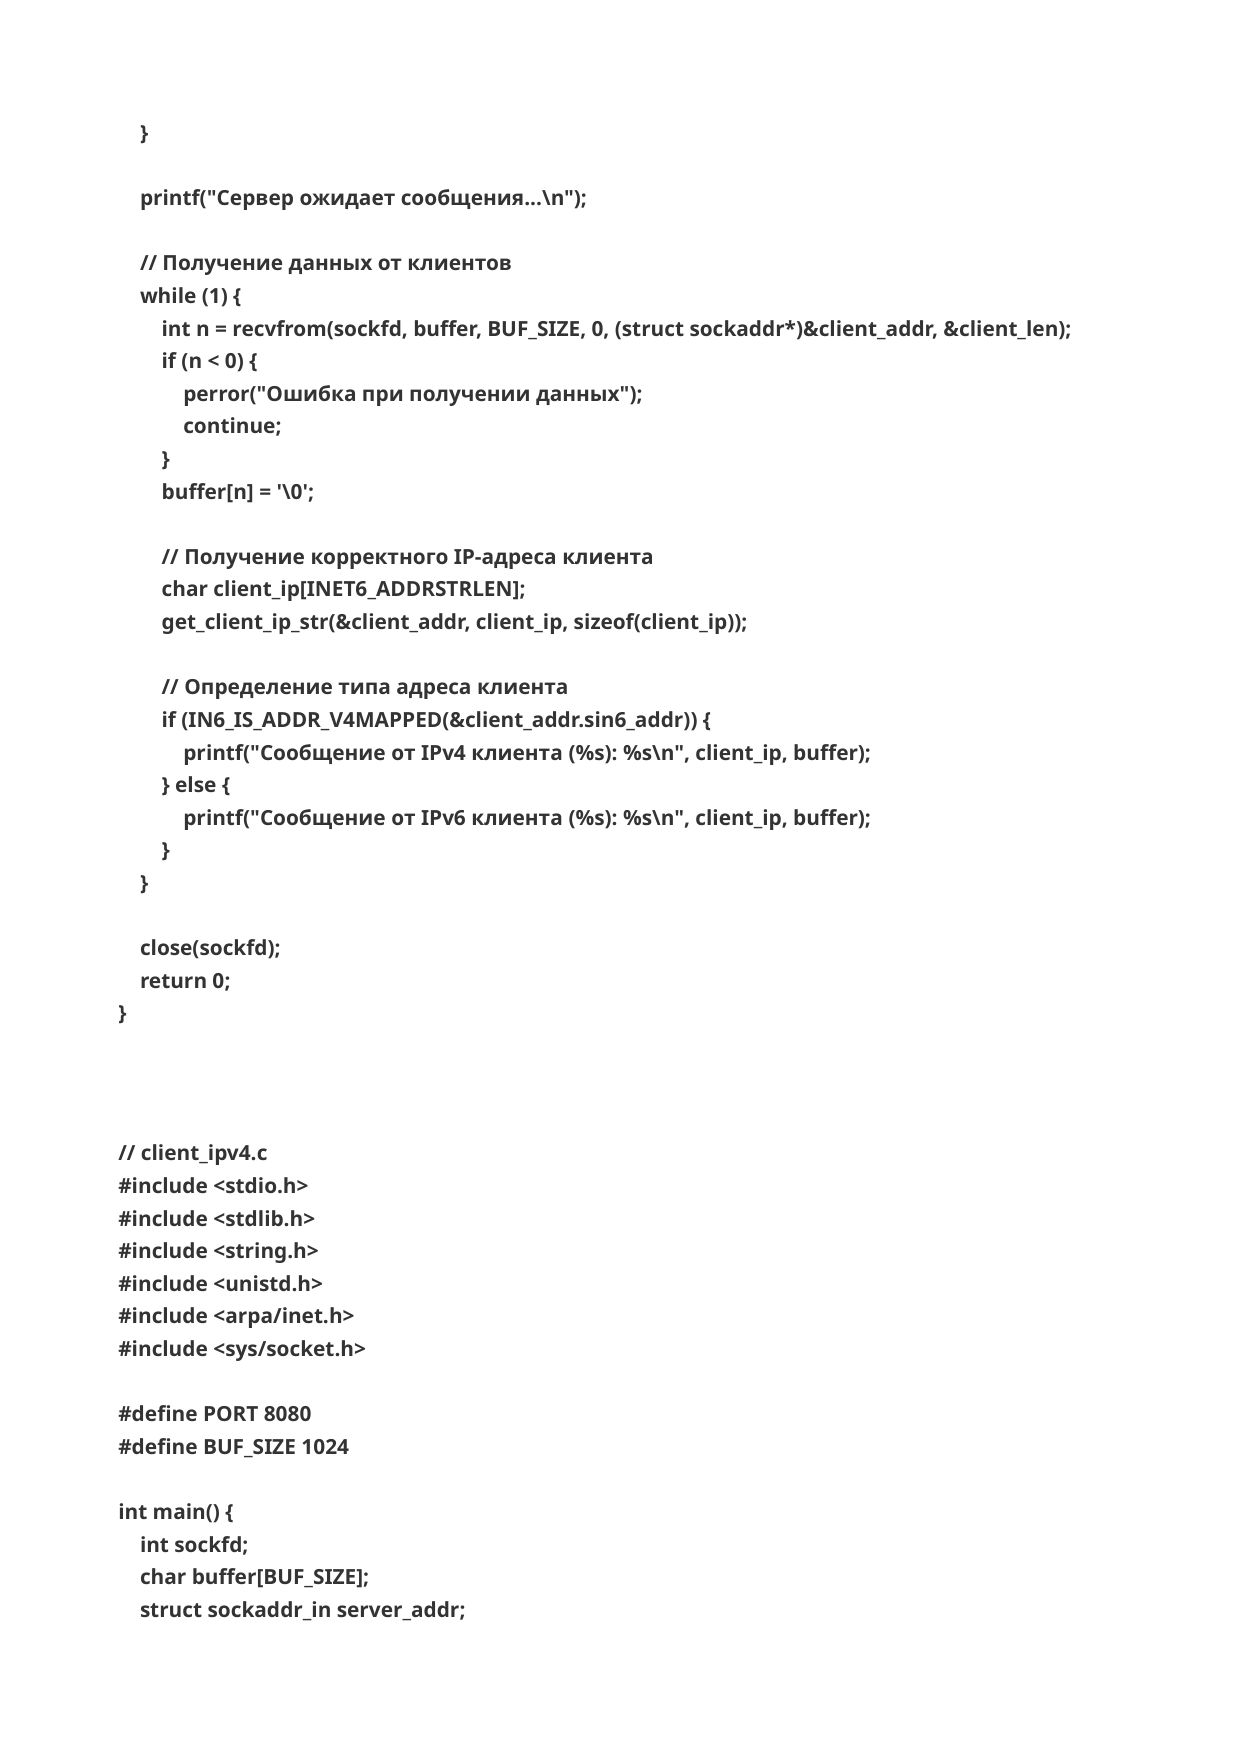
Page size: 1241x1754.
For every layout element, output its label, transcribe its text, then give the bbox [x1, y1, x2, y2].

text #include <stdio.h> [118, 1171, 1122, 1199]
text #include <string.h> [118, 1236, 1122, 1265]
text // Получение данных от клиентов [118, 248, 1122, 277]
text #define BUF_SIZE 1024 [118, 1432, 1122, 1460]
text if (n < 0) { [118, 346, 1122, 375]
text return 0; [118, 966, 1122, 994]
text } [118, 444, 1122, 473]
text int sockfd; [118, 1530, 1122, 1558]
text #include <unistd.h> [118, 1269, 1122, 1297]
text close(sockfd); [118, 933, 1122, 962]
text } [118, 998, 1122, 1027]
text #include <arpa/inet.h> [118, 1302, 1122, 1330]
text // Получение корректного IP-адреса клиента [118, 542, 1122, 570]
text buffer[n] = '\0'; [118, 477, 1122, 505]
text int main() { [118, 1497, 1122, 1526]
text } [118, 835, 1122, 864]
text char client_ip[INET6_ADDRSTRLEN]; [118, 574, 1122, 603]
text get_client_ip_str(&client_addr, client_ip, sizeof(client_ip)); [118, 607, 1122, 636]
text // Определение типа адреса клиента [118, 672, 1122, 701]
text printf("Сервер ожидает сообщения...\n"); [118, 183, 1122, 212]
text continue; [118, 412, 1122, 440]
text // client_ipv4.c [118, 1138, 1122, 1167]
text int n = recvfrom(sockfd, buffer, BUF_SIZE, 0, (struct sockaddr*)&client_addr, &client_len); [118, 314, 1122, 342]
text char buffer[BUF_SIZE]; [118, 1562, 1122, 1591]
text if (IN6_IS_ADDR_V4MAPPED(&client_addr.sin6_addr)) { [118, 705, 1122, 733]
text struct sockaddr_in server_addr; [118, 1595, 1122, 1623]
text } [118, 868, 1122, 896]
text } [118, 118, 1122, 147]
text while (1) { [118, 281, 1122, 309]
text printf("Сообщение от IPv6 клиента (%s): %s\n", client_ip, buffer); [118, 803, 1122, 831]
text printf("Сообщение от IPv4 клиента (%s): %s\n", client_ip, buffer); [118, 738, 1122, 766]
text #include <sys/socket.h> [118, 1334, 1122, 1363]
text #include <stdlib.h> [118, 1204, 1122, 1232]
text #define PORT 8080 [118, 1399, 1122, 1428]
text } else { [118, 770, 1122, 799]
text perror("Ошибка при получении данных"); [118, 379, 1122, 407]
